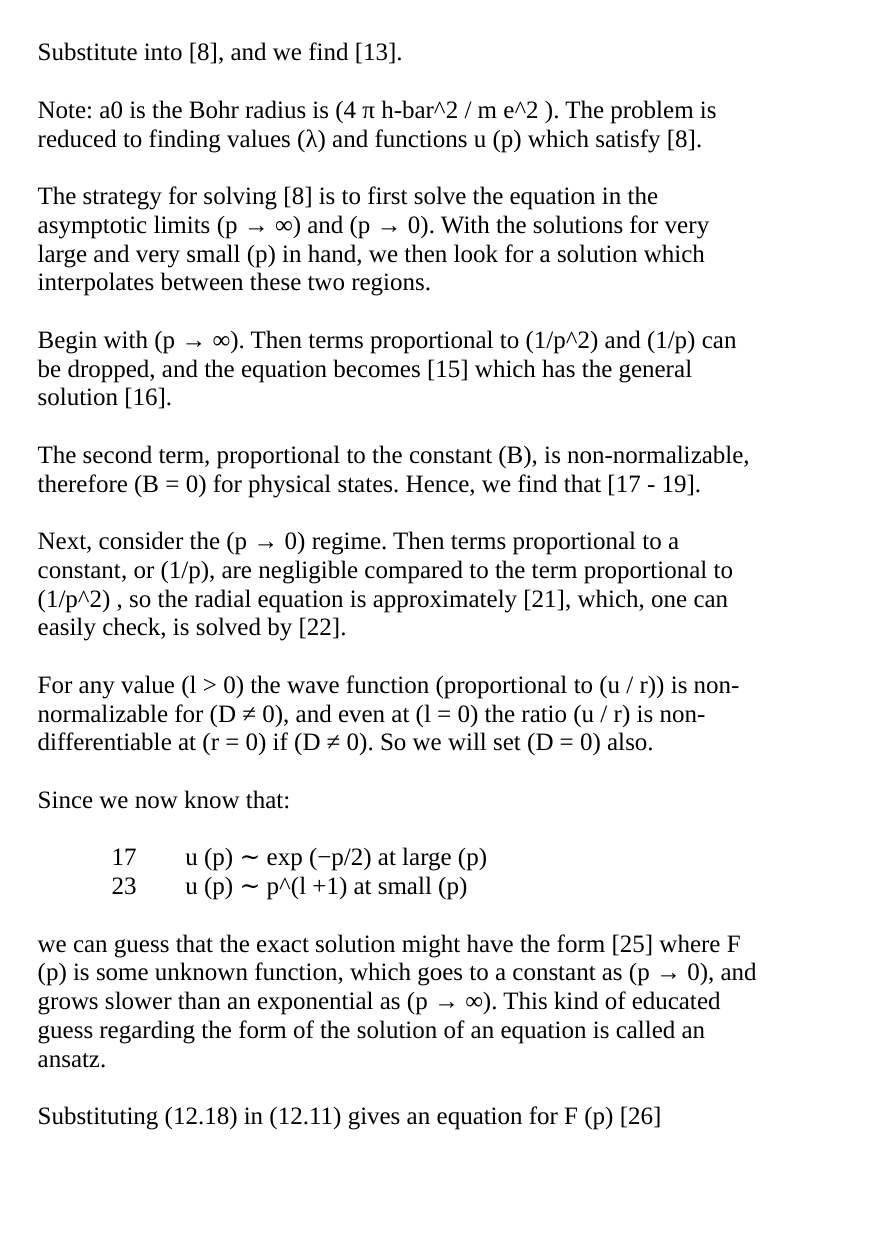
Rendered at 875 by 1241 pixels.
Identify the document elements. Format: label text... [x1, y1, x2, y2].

text 23 u (p) ∼ p^(l +1) at small (p) [37, 871, 762, 900]
text Substitute into [8], and we find [13]. [37, 37, 762, 66]
text The second term, proportional to the constant (B), is non-normalizable, therefore (B = 0) for physical states. Hence, we find that [17 - 19]. [37, 440, 762, 497]
text Begin with (p → ∞). Then terms proportional to (1/p^2) and (1/p) can be dropped, and the equation becomes [15] which has the general solution [16]. [37, 325, 762, 411]
text Since we now know that: [37, 785, 762, 814]
text Note: a0 is the Bohr radius is (4 π h-bar^2 / m e^2 ). The problem is reduced to finding values (λ) and functions u (p) which satisfy [8]. [37, 95, 762, 152]
text For any value (l > 0) the wave function (proportional to (u / r)) is non-normalizable for (D ≠ 0), and even at (l = 0) the ratio (u / r) is non-differentiable at (r = 0) if (D ≠ 0). So we will set (D = 0) also. [37, 670, 762, 756]
text Next, consider the (p → 0) regime. Then terms proportional to a constant, or (1/p), are negligible compared to the term proportional to (1/p^2) , so the radial equation is approximately [21], which, one can easily check, is solved by [22]. [37, 526, 762, 641]
text Substituting (12.18) in (12.11) gives an equation for F (p) [26] [37, 1101, 762, 1130]
text 17 u (p) ∼ exp (−p/2) at large (p) [37, 842, 762, 871]
text The strategy for solving [8] is to first solve the equation in the asymptotic limits (p → ∞) and (p → 0). With the solutions for very large and very small (p) in hand, we then look for a solution which interpolates between these two regions. [37, 181, 762, 296]
text we can guess that the exact solution might have the form [25] where F (p) is some unknown function, which goes to a constant as (p → 0), and grows slower than an exponential as (p → ∞). This kind of educated guess regarding the form of the solution of an equation is called an ansatz. [37, 929, 762, 1072]
